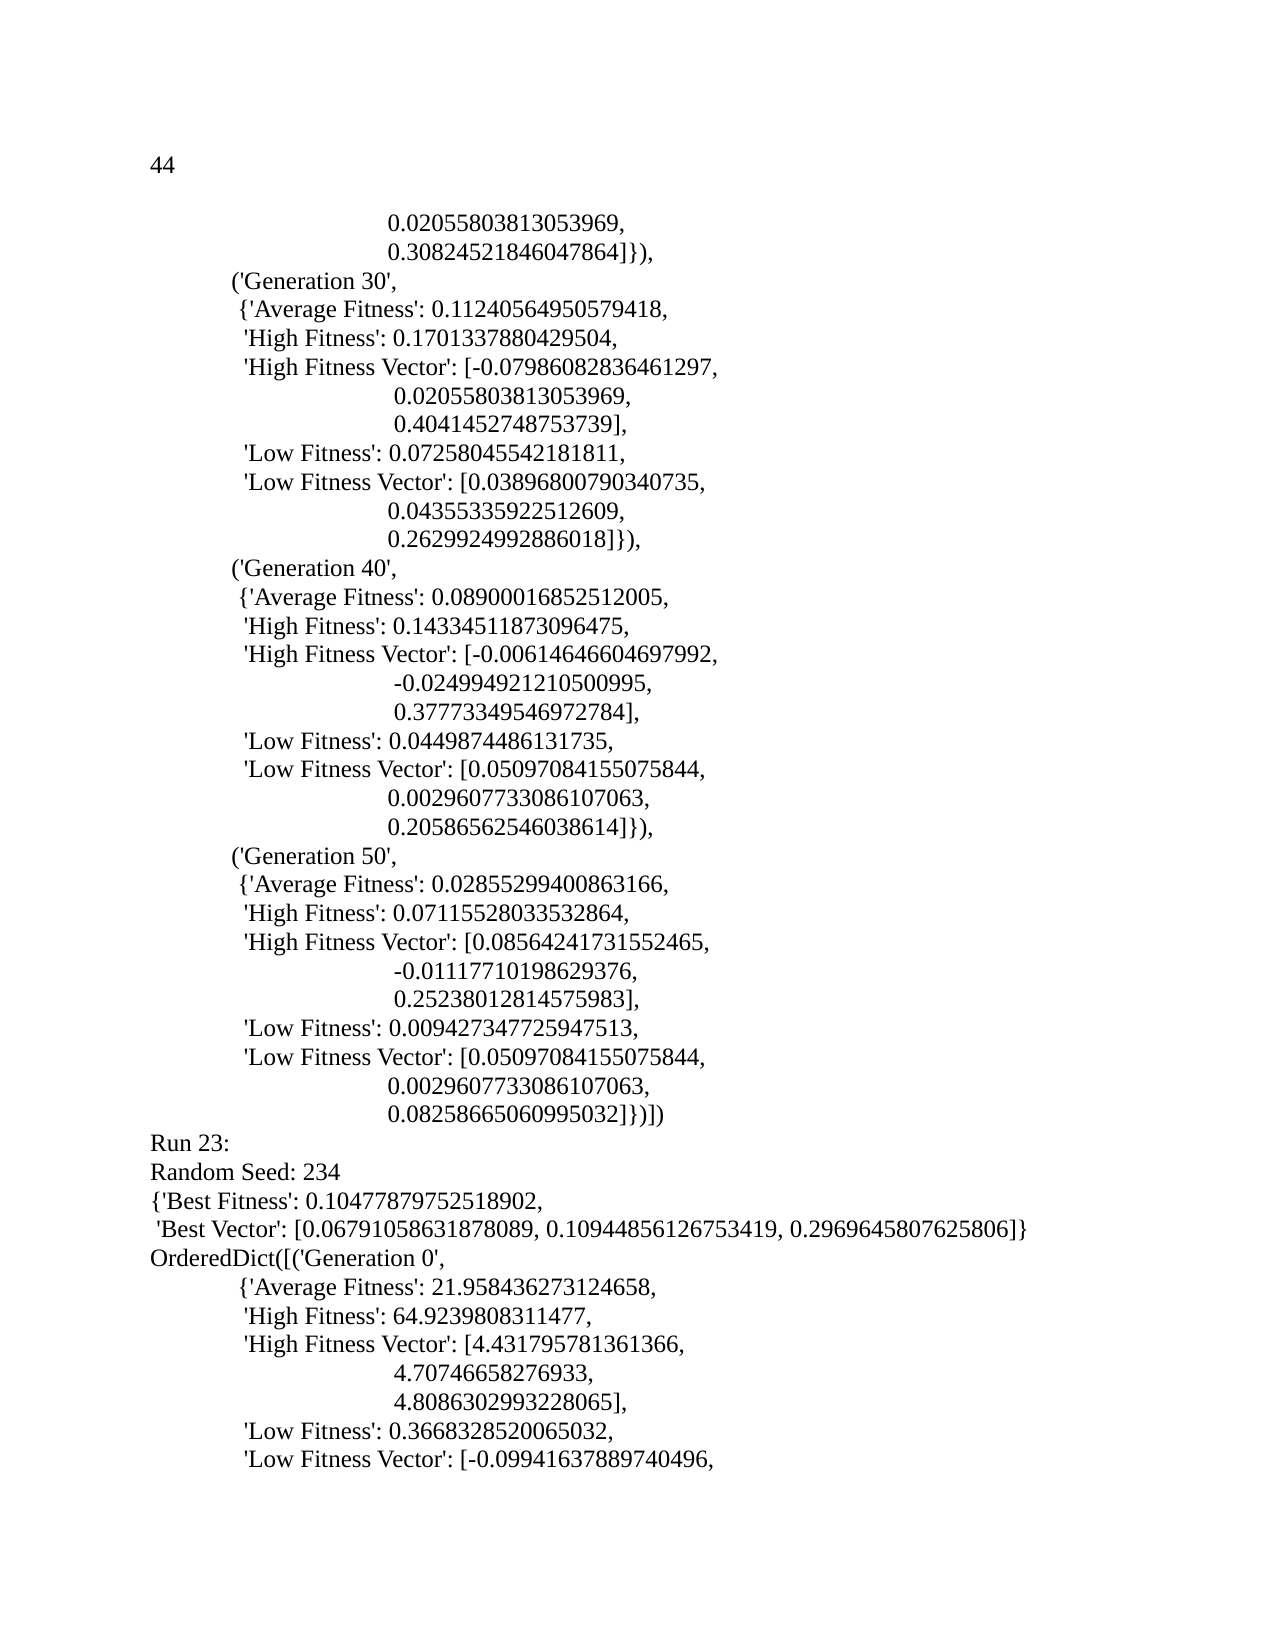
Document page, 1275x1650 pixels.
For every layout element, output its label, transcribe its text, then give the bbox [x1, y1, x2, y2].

text 0.02055803813053969, [150, 381, 1125, 409]
text 0.20586562546038614]}), [150, 812, 1125, 841]
text {'Average Fitness': 21.958436273124658, [150, 1272, 1125, 1301]
text 'Low Fitness': 0.0449874486131735, [150, 726, 1125, 754]
text 'Best Vector': [0.06791058631878089, 0.10944856126753419, 0.2969645807625806]} [150, 1214, 1125, 1243]
text 4.8086302993228065], [150, 1387, 1125, 1416]
text OrderedDict([('Generation 0', [150, 1243, 1125, 1272]
text 4.70746658276933, [150, 1358, 1125, 1387]
text 0.0029607733086107063, [150, 1071, 1125, 1099]
text 'High Fitness': 0.07115528033532864, [150, 898, 1125, 927]
text {'Best Fitness': 0.10477879752518902, [150, 1186, 1125, 1214]
text 'High Fitness Vector': [-0.07986082836461297, [150, 352, 1125, 381]
text {'Average Fitness': 0.02855299400863166, [150, 869, 1125, 898]
text 0.08258665060995032]})]) [150, 1099, 1125, 1128]
text 'Low Fitness': 0.07258045542181811, [150, 438, 1125, 467]
text ('Generation 50', [150, 841, 1125, 869]
text 'High Fitness Vector': [4.431795781361366, [150, 1329, 1125, 1358]
text {'Average Fitness': 0.11240564950579418, [150, 294, 1125, 323]
text 0.0029607733086107063, [150, 783, 1125, 812]
text 0.37773349546972784], [150, 697, 1125, 726]
text ('Generation 30', [150, 266, 1125, 294]
text 'High Fitness Vector': [-0.00614646604697992, [150, 639, 1125, 668]
text -0.024994921210500995, [150, 668, 1125, 697]
text 0.25238012814575983], [150, 984, 1125, 1013]
text ('Generation 40', [150, 553, 1125, 582]
text 'Low Fitness': 0.3668328520065032, [150, 1416, 1125, 1444]
text 'Low Fitness Vector': [-0.09941637889740496, [150, 1444, 1125, 1473]
text {'Average Fitness': 0.08900016852512005, [150, 582, 1125, 611]
text 0.2629924992886018]}), [150, 524, 1125, 553]
text 0.4041452748753739], [150, 409, 1125, 438]
text 'Low Fitness Vector': [0.05097084155075844, [150, 754, 1125, 783]
text 'Low Fitness': 0.009427347725947513, [150, 1013, 1125, 1042]
text 0.04355335922512609, [150, 496, 1125, 524]
text 0.30824521846047864]}), [150, 237, 1125, 266]
text -0.01117710198629376, [150, 956, 1125, 984]
text 'High Fitness': 0.14334511873096475, [150, 611, 1125, 639]
text 'Low Fitness Vector': [0.03896800790340735, [150, 467, 1125, 496]
text 'High Fitness': 64.9239808311477, [150, 1301, 1125, 1329]
text 0.02055803813053969, [150, 208, 1125, 237]
text Random Seed: 234 [150, 1157, 1125, 1186]
text 'Low Fitness Vector': [0.05097084155075844, [150, 1042, 1125, 1071]
text 'High Fitness Vector': [0.08564241731552465, [150, 927, 1125, 956]
text 'High Fitness': 0.1701337880429504, [150, 323, 1125, 352]
text Run 23: [150, 1128, 1125, 1157]
